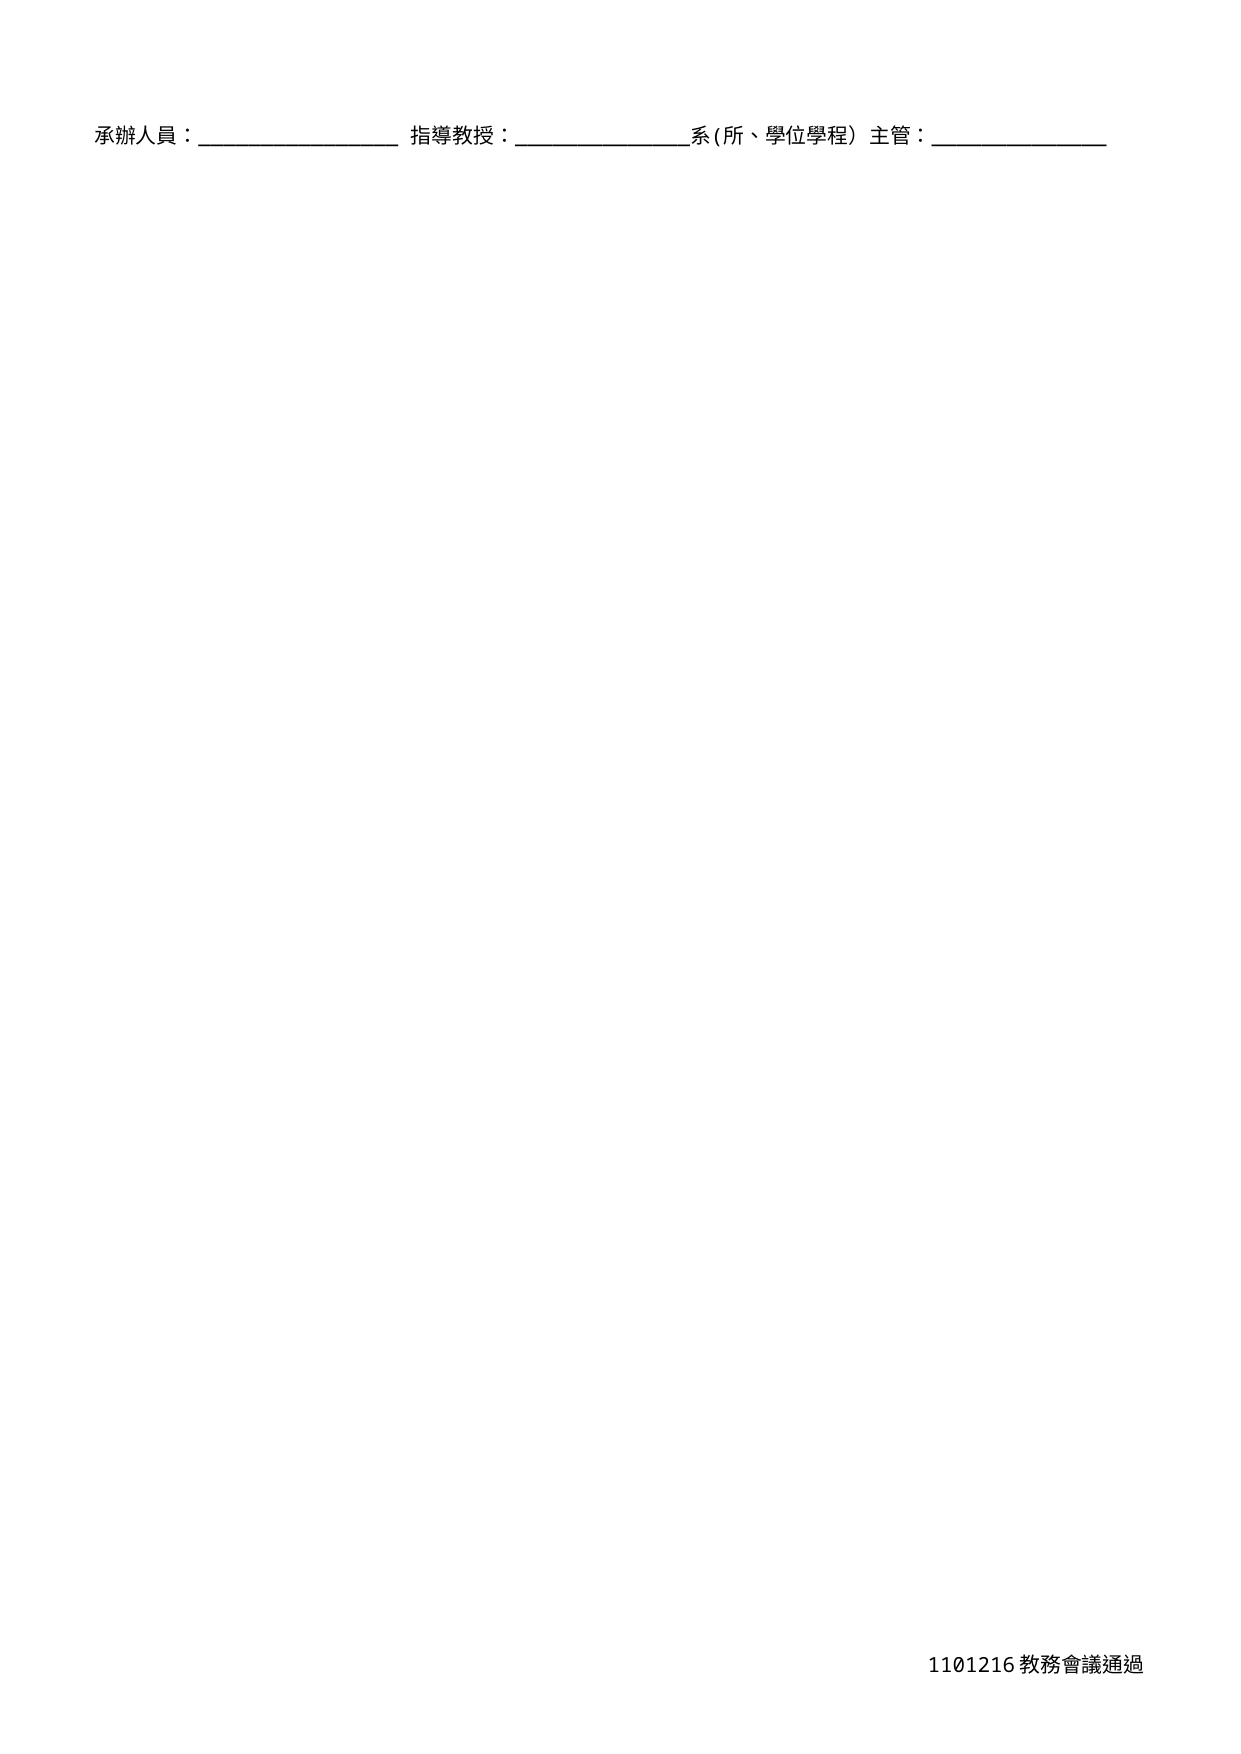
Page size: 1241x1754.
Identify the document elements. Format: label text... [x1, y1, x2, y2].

text 承辦人員：________________ 指導教授：______________系(所、學位學程）主管：______________ [94, 112, 1144, 150]
